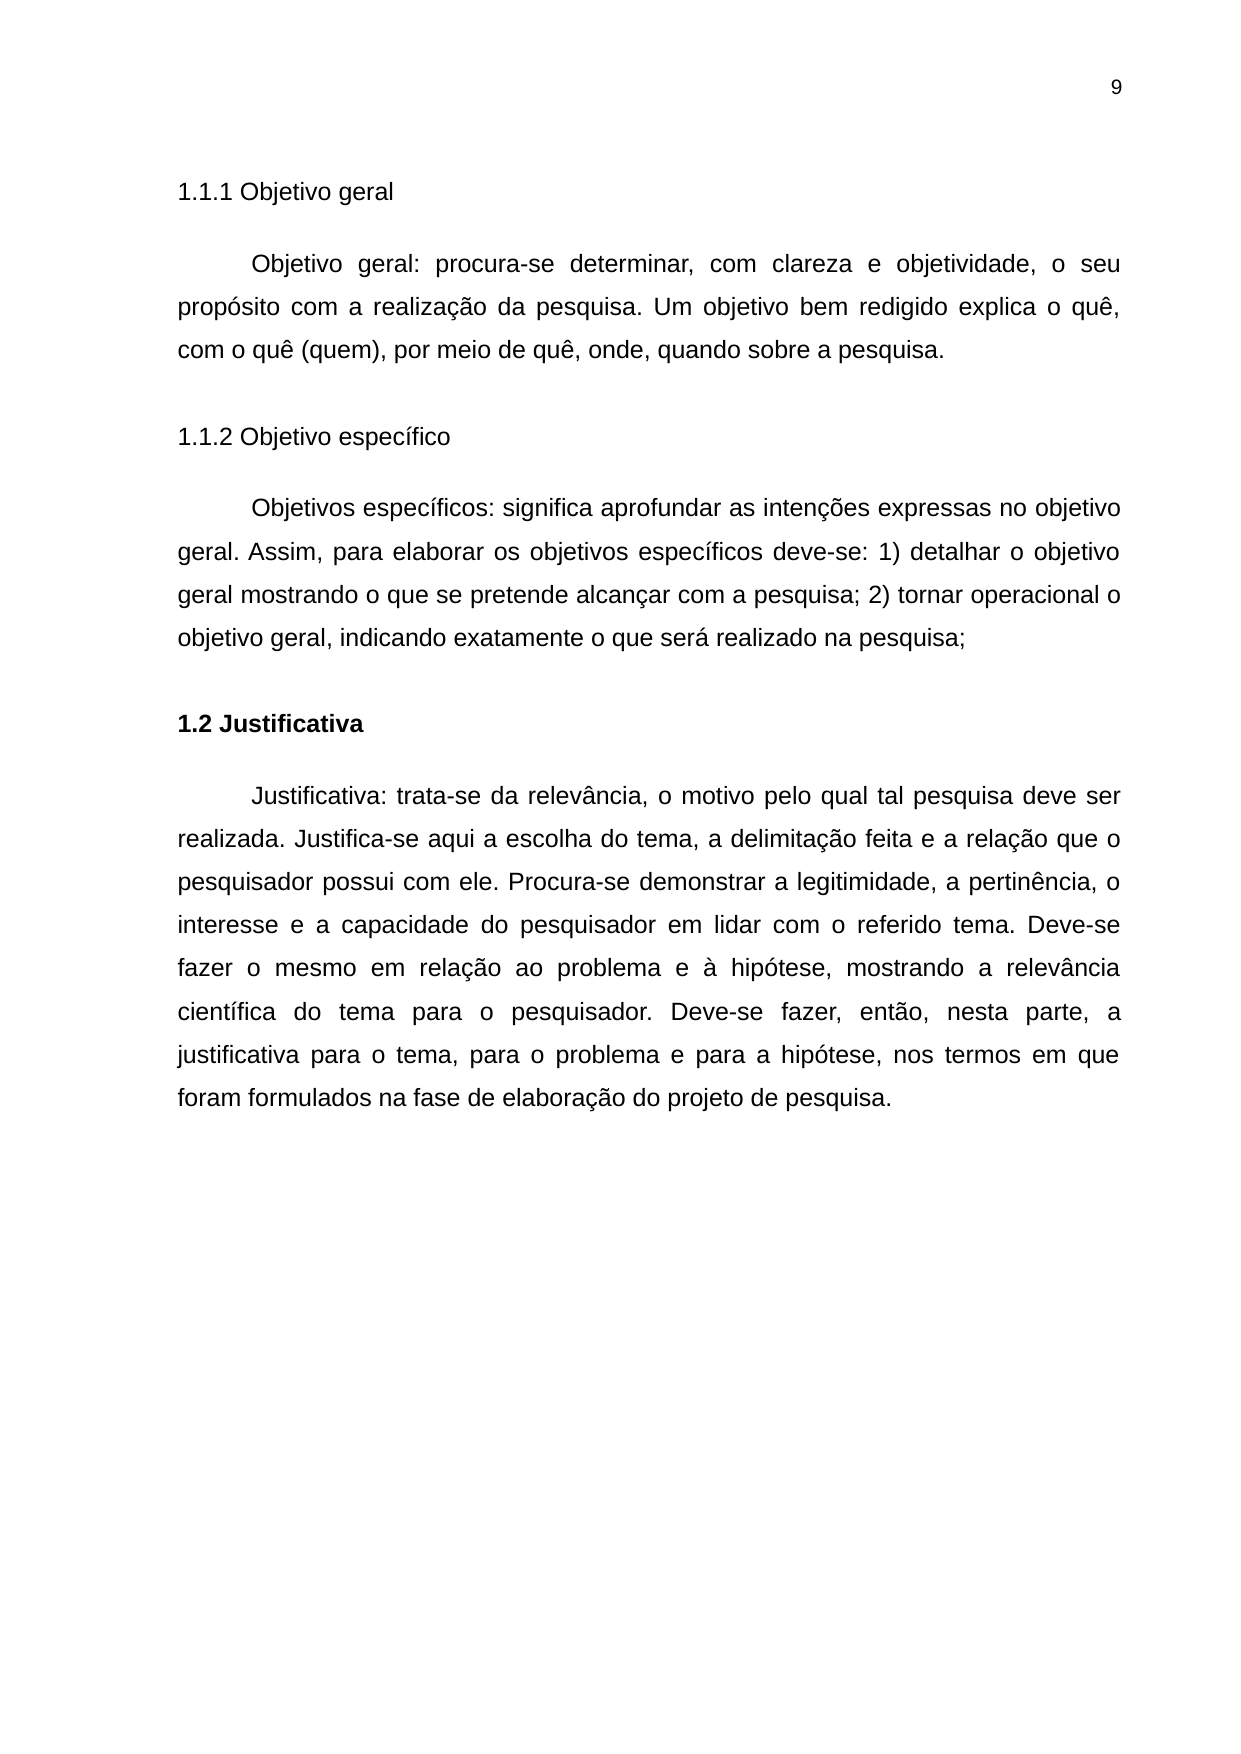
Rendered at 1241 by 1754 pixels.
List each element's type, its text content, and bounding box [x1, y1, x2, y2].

subtitle 1.1.1 Objetivo geral [177, 177, 1122, 206]
subtitle 1.2 Justificativa [177, 709, 1122, 738]
text Justificativa: trata-se da relevância, o motivo pelo qual tal pesquisa deve ser realizada. Justifica-se aqui a escolha do tema, a delimitação feita e a relação que o pesquisador possui com ele. Procura-se demonstrar a legitimidade, a pertinência, o interesse e a capacidade do pesquisador em lidar com o referido tema. Deve-se fazer o mesmo em relação ao problema e à hipótese, mostrando a relevância científica do tema para o pesquisador. Deve-se fazer, então, nesta parte, a justificativa para o tema, para o problema e para a hipótese, nos termos em que foram formulados na fase de elaboração do projeto de pesquisa. [177, 781, 1122, 1112]
text Objetivos específicos: significa aprofundar as intenções expressas no objetivo geral. Assim, para elaborar os objetivos específicos deve-se: 1) detalhar o objetivo geral mostrando o que se pretende alcançar com a pesquisa; 2) tornar operacional o objetivo geral, indicando exatamente o que será realizado na pesquisa; [177, 493, 1122, 652]
subtitle 1.1.2 Objetivo específico [177, 422, 1122, 450]
text Objetivo geral: procura-se determinar, com clareza e objetividade, o seu propósito com a realização da pesquisa. Um objetivo bem redigido explica o quê, com o quê (quem), por meio de quê, onde, quando sobre a pesquisa. [177, 249, 1122, 364]
